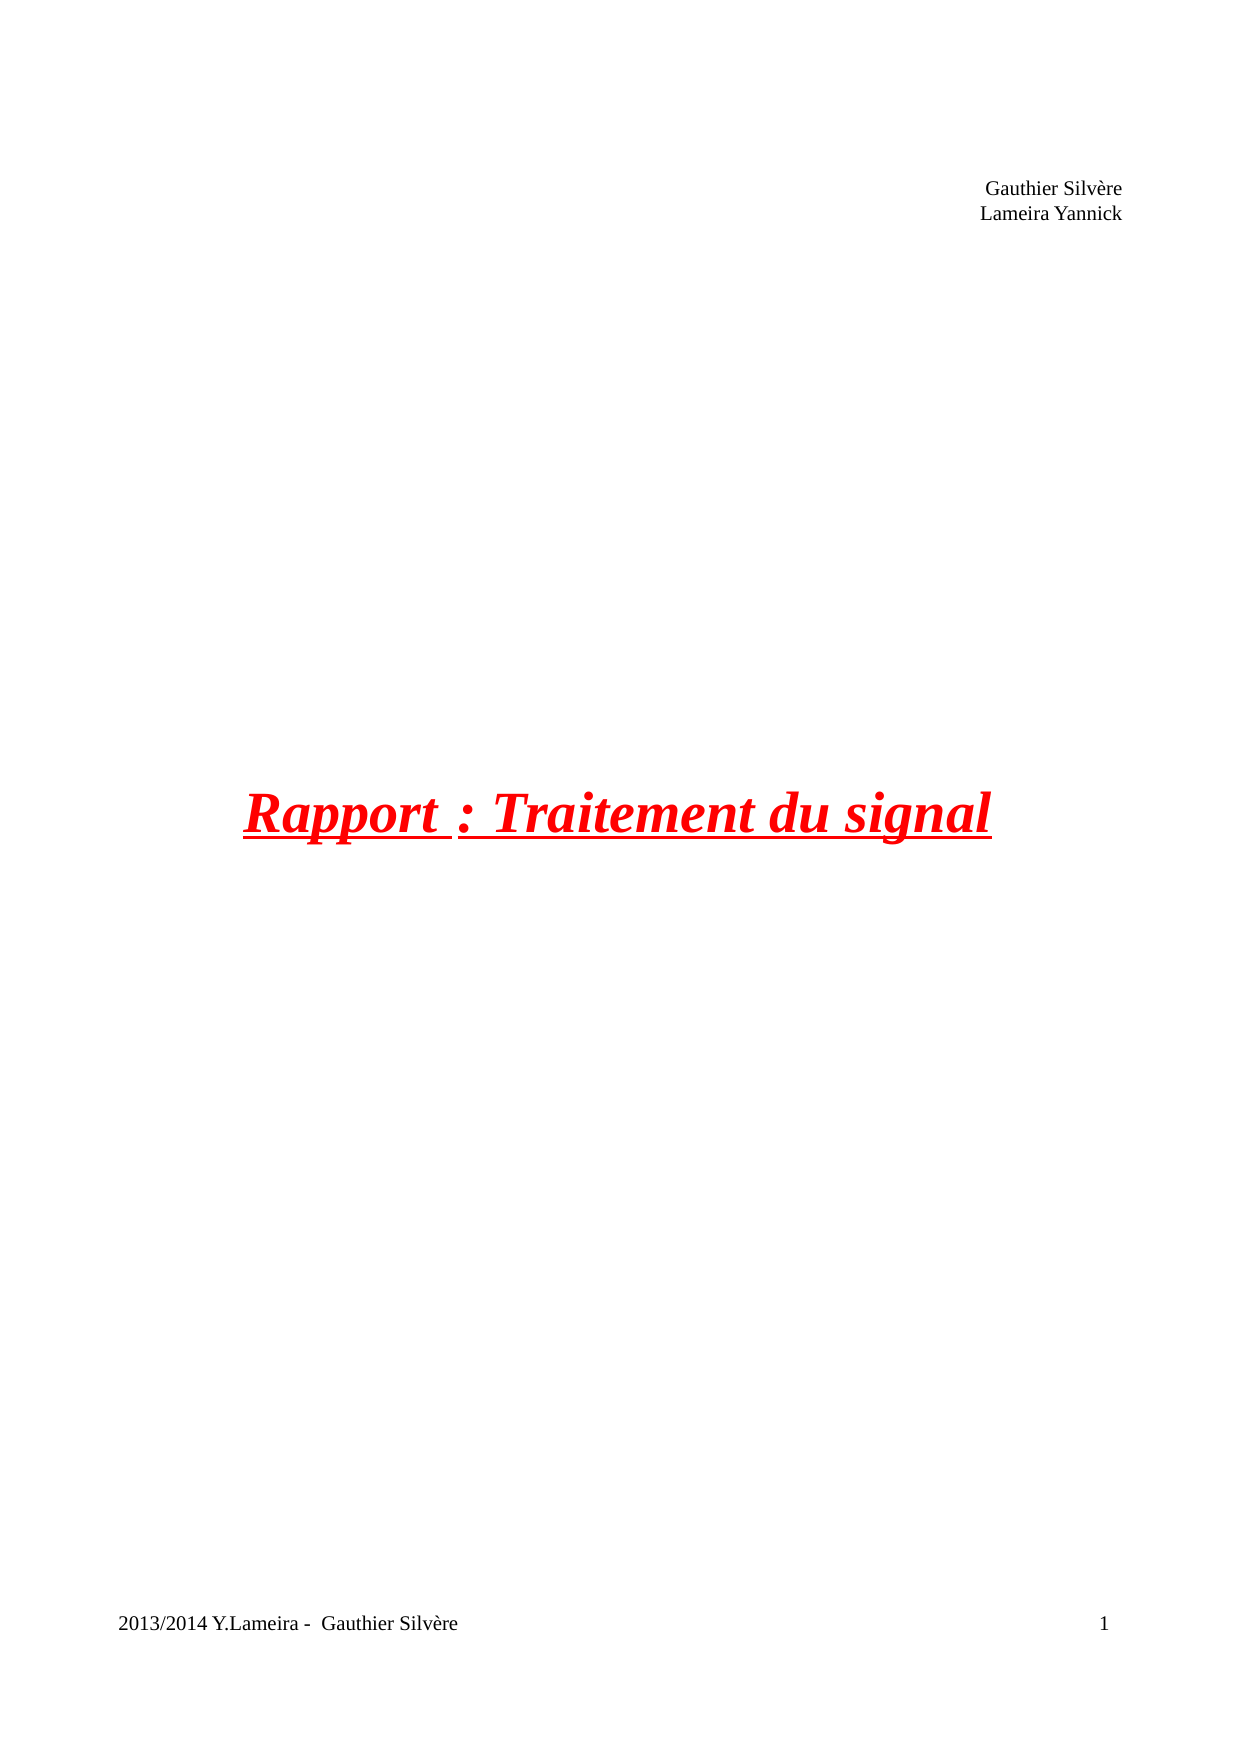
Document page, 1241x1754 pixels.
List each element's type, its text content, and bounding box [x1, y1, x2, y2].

text Gauthier Silvère [118, 176, 1122, 200]
text Lameira Yannick [118, 200, 1122, 224]
text Rapport : Traitement du signal [118, 778, 1122, 845]
